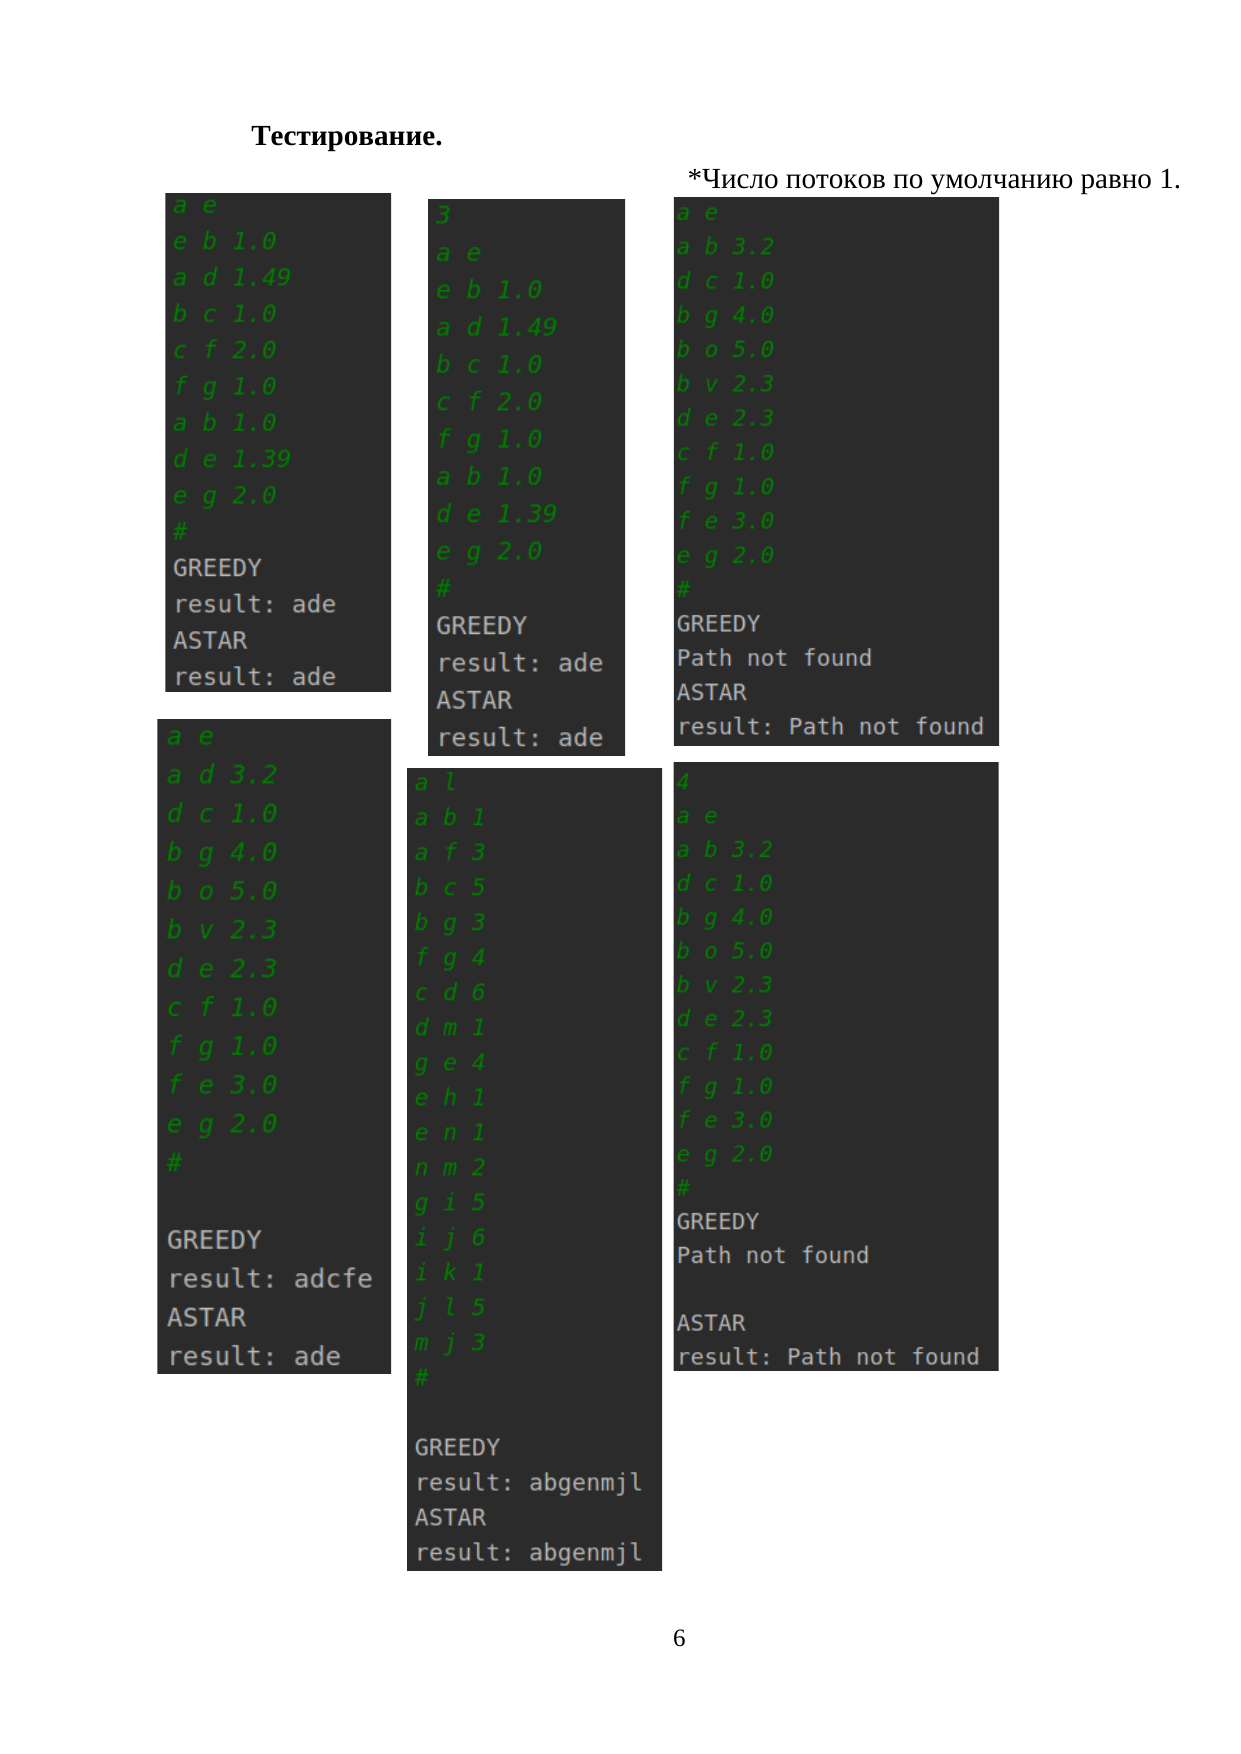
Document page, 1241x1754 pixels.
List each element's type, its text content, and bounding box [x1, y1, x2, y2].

picture [407, 768, 663, 1571]
picture [673, 197, 1000, 746]
picture [428, 199, 626, 756]
picture [157, 719, 392, 1374]
picture [165, 193, 392, 692]
text Тестирование. [177, 118, 1181, 152]
text *Число потоков по умолчанию равно 1. [177, 162, 1181, 195]
picture [673, 762, 999, 1371]
